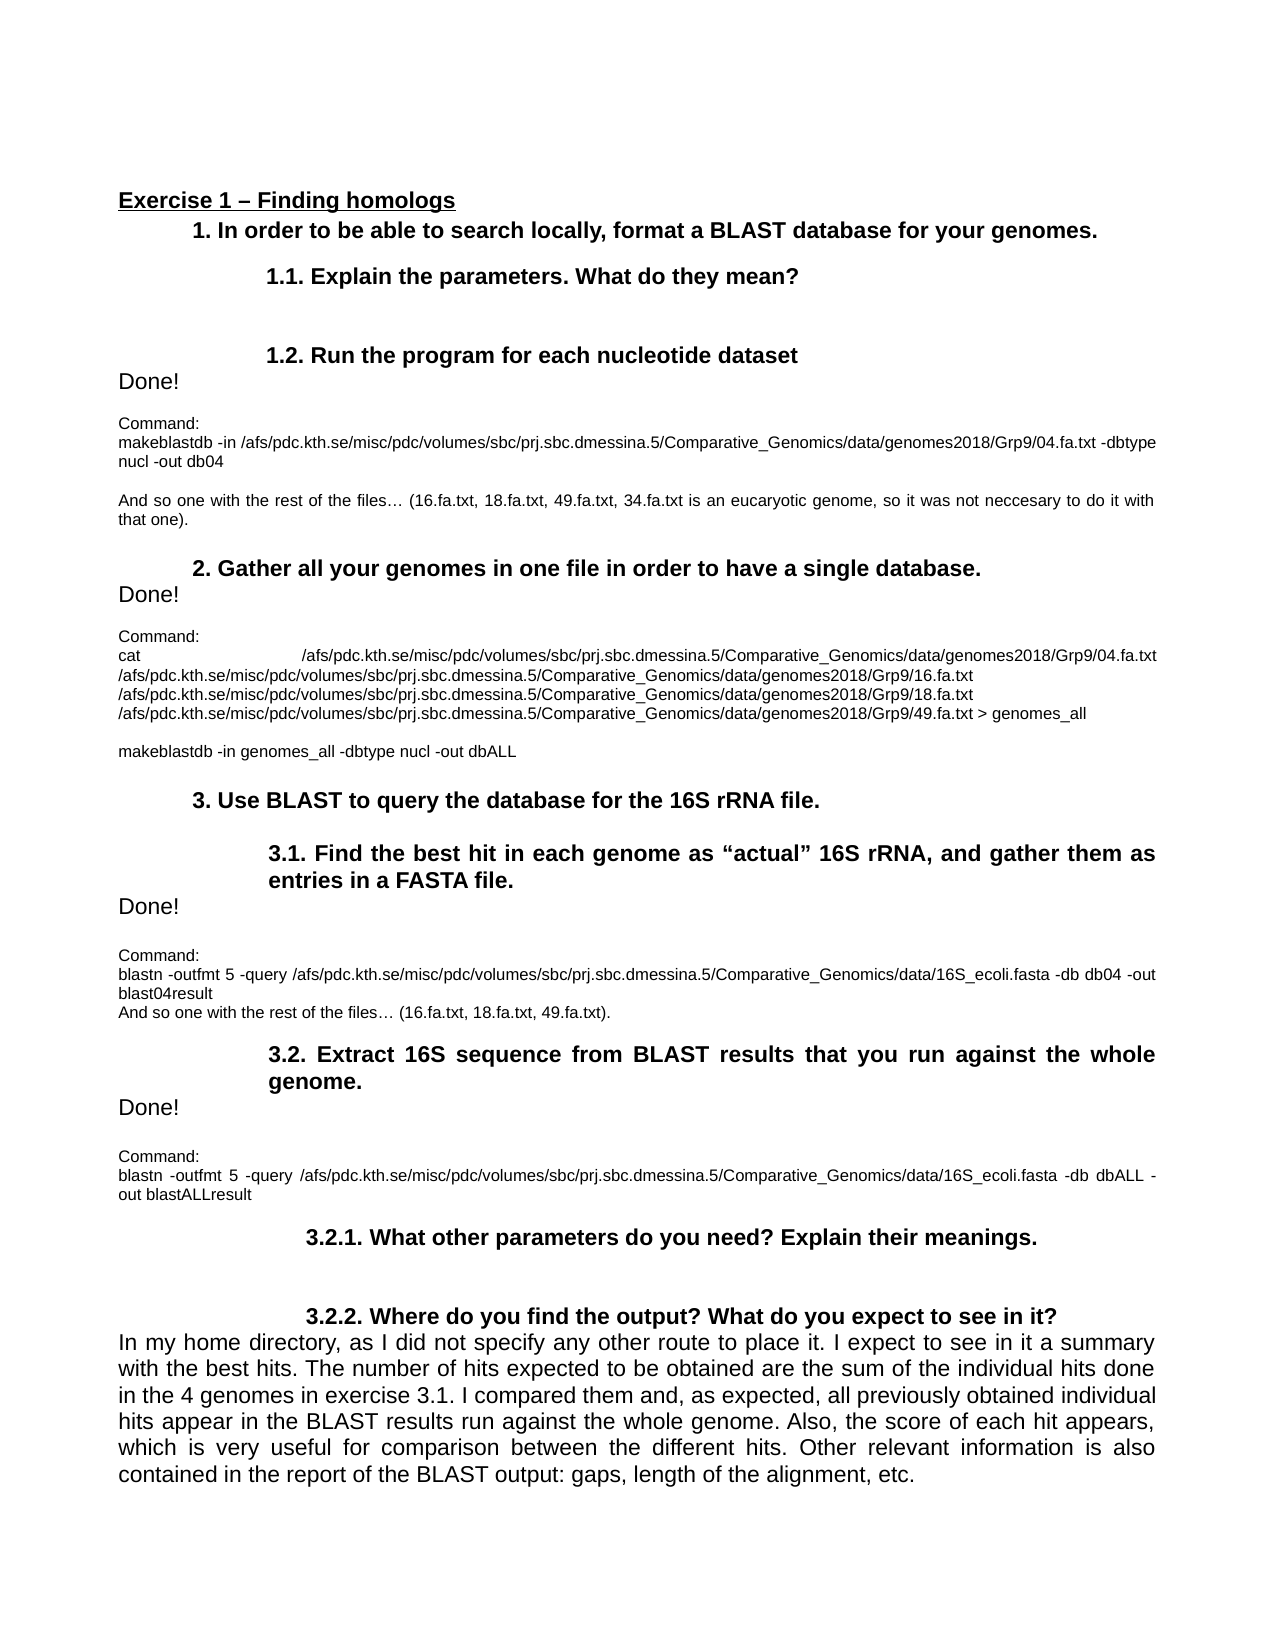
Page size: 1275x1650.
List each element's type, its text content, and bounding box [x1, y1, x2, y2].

list 3.2.2. Where do you find the output? What do you expect to see in it? [268, 1303, 1157, 1329]
text Command: [118, 627, 1157, 646]
text 2. Gather all your genomes in one file in order to have a single database. [118, 555, 1157, 581]
text Done! [118, 1094, 1157, 1121]
text blastn -outfmt 5 -query /afs/pdc.kth.se/misc/pdc/volumes/sbc/prj.sbc.dmessina.5/Comparative_Genomics/data/16S_ecoli.fasta -db dbALL -out blastALLresult [118, 1166, 1157, 1204]
text Exercise 1 – Finding homologs [118, 187, 1157, 213]
text Command: [118, 1147, 1157, 1166]
text In my home directory, as I did not specify any other route to place it. I expect to see in it a summary with the best hits. The number of hits expected to be obtained are the sum of the individual hits done in the 4 genomes in exercise 3.1. I compared them and, as expected, all previously obtained individual hits appear in the BLAST results run against the whole genome. Also, the score of each hit appears, which is very useful for comparison between the different hits. Other relevant information is also contained in the report of the BLAST output: gaps, length of the alignment, etc. [118, 1329, 1157, 1487]
text Command: [118, 414, 1157, 433]
list 3.2.1. What other parameters do you need? Explain their meanings. [268, 1223, 1157, 1250]
text Command: [118, 946, 1157, 965]
text cat /afs/pdc.kth.se/misc/pdc/volumes/sbc/prj.sbc.dmessina.5/Comparative_Genomics/data/genomes2018/Grp9/04.fa.txt /afs/pdc.kth.se/misc/pdc/volumes/sbc/prj.sbc.dmessina.5/Comparative_Genomics/data/genomes2018/Grp9/16.fa.txt /afs/pdc.kth.se/misc/pdc/volumes/sbc/prj.sbc.dmessina.5/Comparative_Genomics/data/genomes2018/Grp9/18.fa.txt /afs/pdc.kth.se/misc/pdc/volumes/sbc/prj.sbc.dmessina.5/Comparative_Genomics/data/genomes2018/Grp9/49.fa.txt > genomes_all [118, 646, 1157, 723]
text 1.1. Explain the parameters. What do they mean? [118, 263, 1157, 289]
list 3.2. Extract 16S sequence from BLAST results that you run against the whole genome. [231, 1041, 1157, 1094]
text And so one with the rest of the files… (16.fa.txt, 18.fa.txt, 49.fa.txt). [118, 1003, 1157, 1022]
text 3. Use BLAST to query the database for the 16S rRNA file. [118, 787, 1157, 814]
text makeblastdb -in /afs/pdc.kth.se/misc/pdc/volumes/sbc/prj.sbc.dmessina.5/Comparative_Genomics/data/genomes2018/Grp9/04.fa.txt -dbtype nucl -out db04 [118, 433, 1157, 471]
list 3.1. Find the best hit in each genome as “actual” 16S rRNA, and gather them as entries in a FASTA file. [231, 840, 1157, 893]
text 1.2. Run the program for each nucleotide dataset [118, 342, 1157, 368]
text makeblastdb -in genomes_all -dbtype nucl -out dbALL [118, 742, 1157, 761]
text blastn -outfmt 5 -query /afs/pdc.kth.se/misc/pdc/volumes/sbc/prj.sbc.dmessina.5/Comparative_Genomics/data/16S_ecoli.fasta -db db04 -out blast04result [118, 965, 1157, 1003]
text Done! [118, 581, 1157, 608]
text Done! [118, 893, 1157, 919]
text And so one with the rest of the files… (16.fa.txt, 18.fa.txt, 49.fa.txt, 34.fa.txt is an eucaryotic genome, so it was not neccesary to do it with that one). [118, 490, 1157, 529]
text Done! [118, 368, 1157, 394]
text 1. In order to be able to search locally, format a BLAST database for your genomes. [118, 217, 1157, 244]
